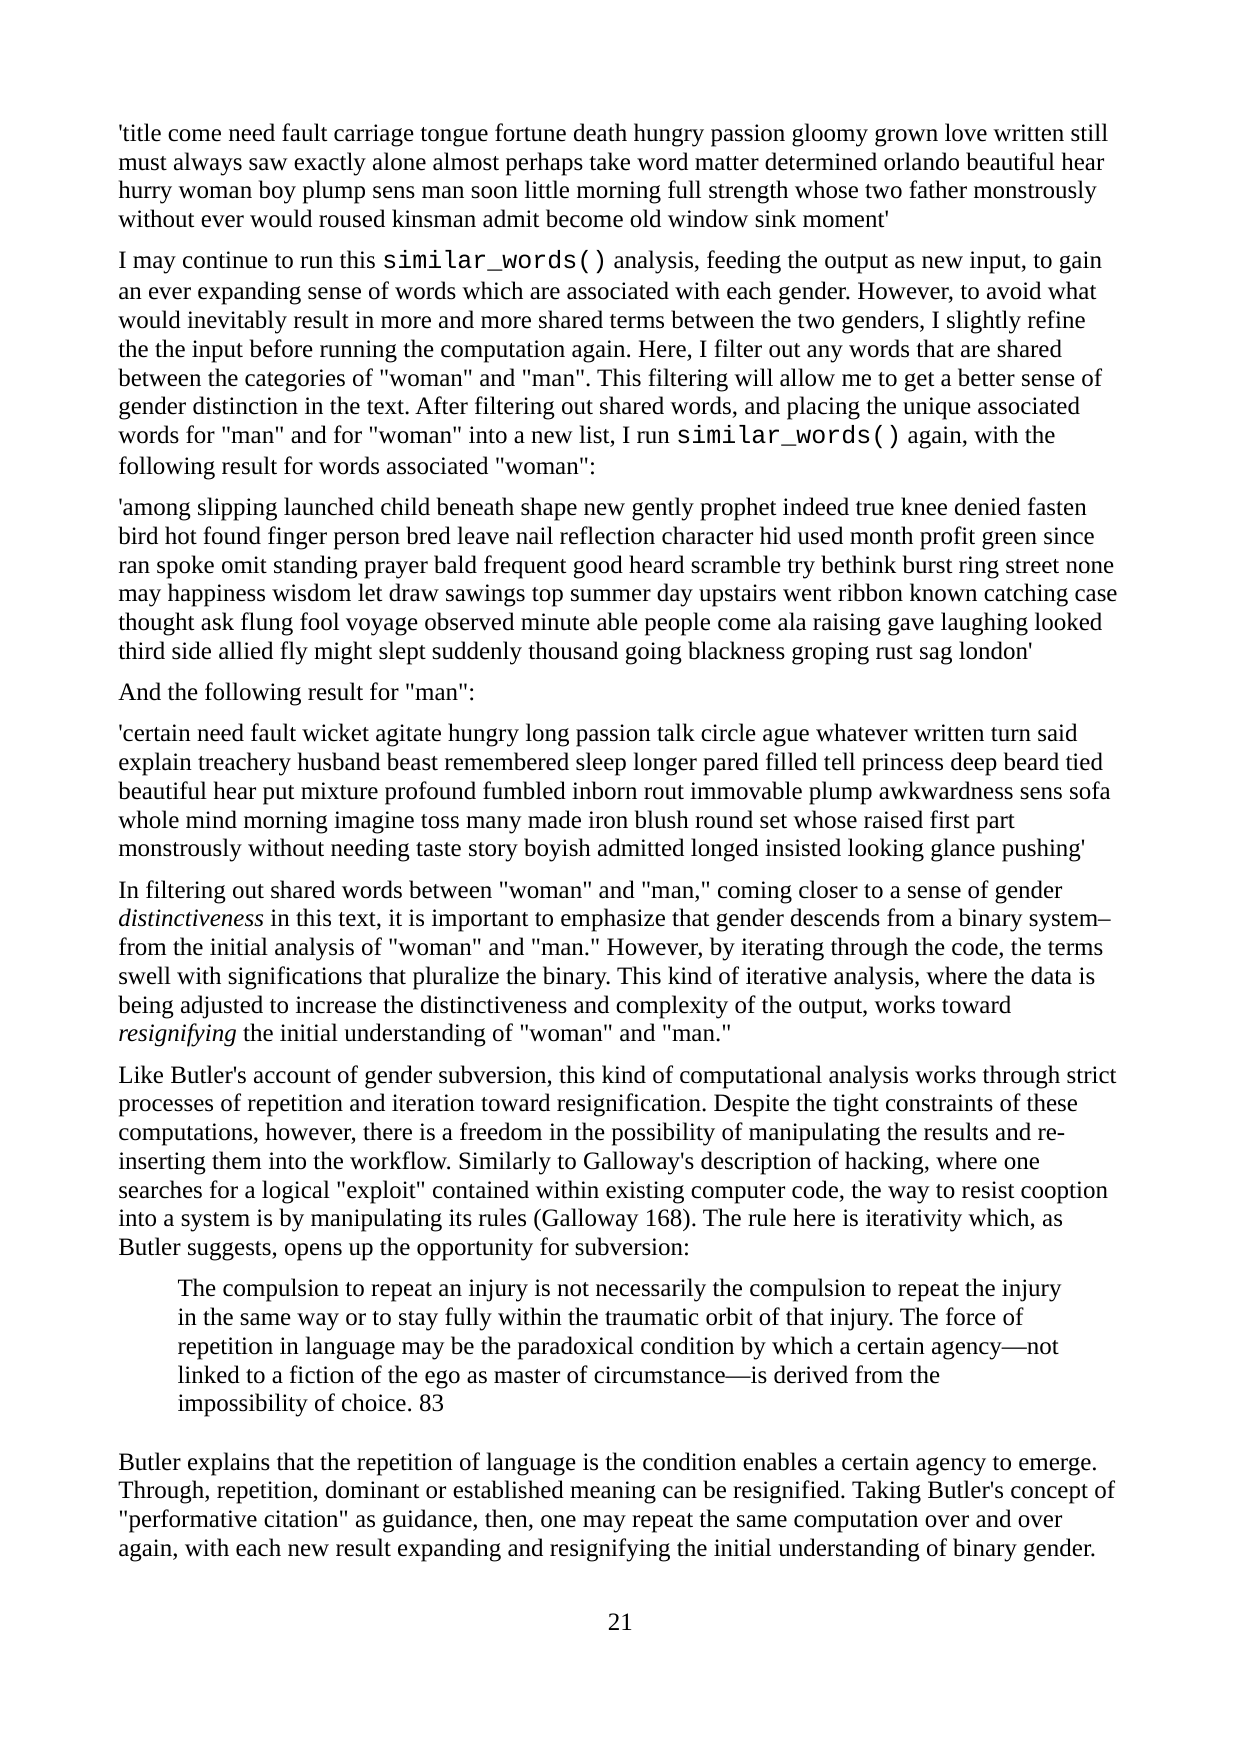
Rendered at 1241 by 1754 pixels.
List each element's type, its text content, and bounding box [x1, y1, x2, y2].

text 'title come need fault carriage tongue fortune death hungry passion gloomy grown love written still must always saw exactly alone almost perhaps take word matter determined orlando beautiful hear hurry woman boy plump sens man soon little morning full strength whose two father monstrously without ever would roused kinsman admit become old window sink moment' [118, 118, 1122, 233]
text In filtering out shared words between "woman" and "man," coming closer to a sense of gender distinctiveness in this text, it is important to emphasize that gender descends from a binary system–from the initial analysis of "woman" and "man." However, by iterating through the code, the terms swell with significations that pluralize the binary. This kind of iterative analysis, where the data is being adjusted to increase the distinctiveness and complexity of the output, works toward resignifying the initial understanding of "woman" and "man." [118, 875, 1122, 1047]
text The compulsion to repeat an injury is not necessarily the compulsion to repeat the injury in the same way or to stay fully within the traumatic orbit of that injury. The force of repetition in language may be the paradoxical condition by which a certain agency—not linked to a fiction of the ego as master of circumstance—is derived from the impossibility of choice. 83 [177, 1273, 1063, 1417]
text Like Butler's account of gender subversion, this kind of computational analysis works through strict processes of repetition and iteration toward resignification. Despite the tight constraints of these computations, however, there is a freedom in the possibility of manipulating the results and re-inserting them into the workflow. Similarly to Galloway's description of hacking, where one searches for a logical "exploit" contained within existing computer code, the way to resist cooption into a system is by manipulating its rules (Galloway 168). The rule here is iterativity which, as Butler suggests, opens up the opportunity for subversion: [118, 1060, 1122, 1261]
text 'certain need fault wicket agitate hungry long passion talk circle ague whatever written turn said explain treachery husband beast remembered sleep longer pared filled tell princess deep beard tied beautiful hear put mixture profound fumbled inborn rout immovable plump awkwardness sens sofa whole mind morning imagine toss many made iron blush round set whose raised first part monstrously without needing taste story boyish admitted longed insisted looking glance pushing' [118, 718, 1122, 862]
text And the following result for "man": [118, 677, 1122, 706]
text 'among slipping launched child beneath shape new gently prophet indeed true knee denied fasten bird hot found finger person bred leave nail reflection character hid used month profit green since ran spoke omit standing prayer bald frequent good heard scramble try bethink burst ring street none may happiness wisdom let draw sawings top summer day upstairs went ribbon known catching case thought ask flung fool voyage observed minute able people come ala raising gave laughing looked third side allied fly might slept suddenly thousand going blackness groping rust sag london' [118, 492, 1122, 665]
text Butler explains that the repetition of language is the condition enables a certain agency to emerge. Through, repetition, dominant or established meaning can be resignified. Taking Butler's concept of "performative citation" as guidance, then, one may repeat the same computation over and over again, with each new result expanding and resignifying the initial understanding of binary gender. [118, 1447, 1122, 1562]
text I may continue to run this similar_words() analysis, feeding the output as new input, to gain an ever expanding sense of words which are associated with each gender. However, to avoid what would inevitably result in more and more shared terms between the two genders, I slightly refine the the input before running the computation again. Here, I filter out any words that are shared between the categories of "woman" and "man". This filtering will allow me to get a better sense of gender distinction in the text. After filtering out shared words, and placing the unique associated words for "man" and for "woman" into a new list, I run similar_words() again, with the following result for words associated "woman": [118, 246, 1122, 480]
